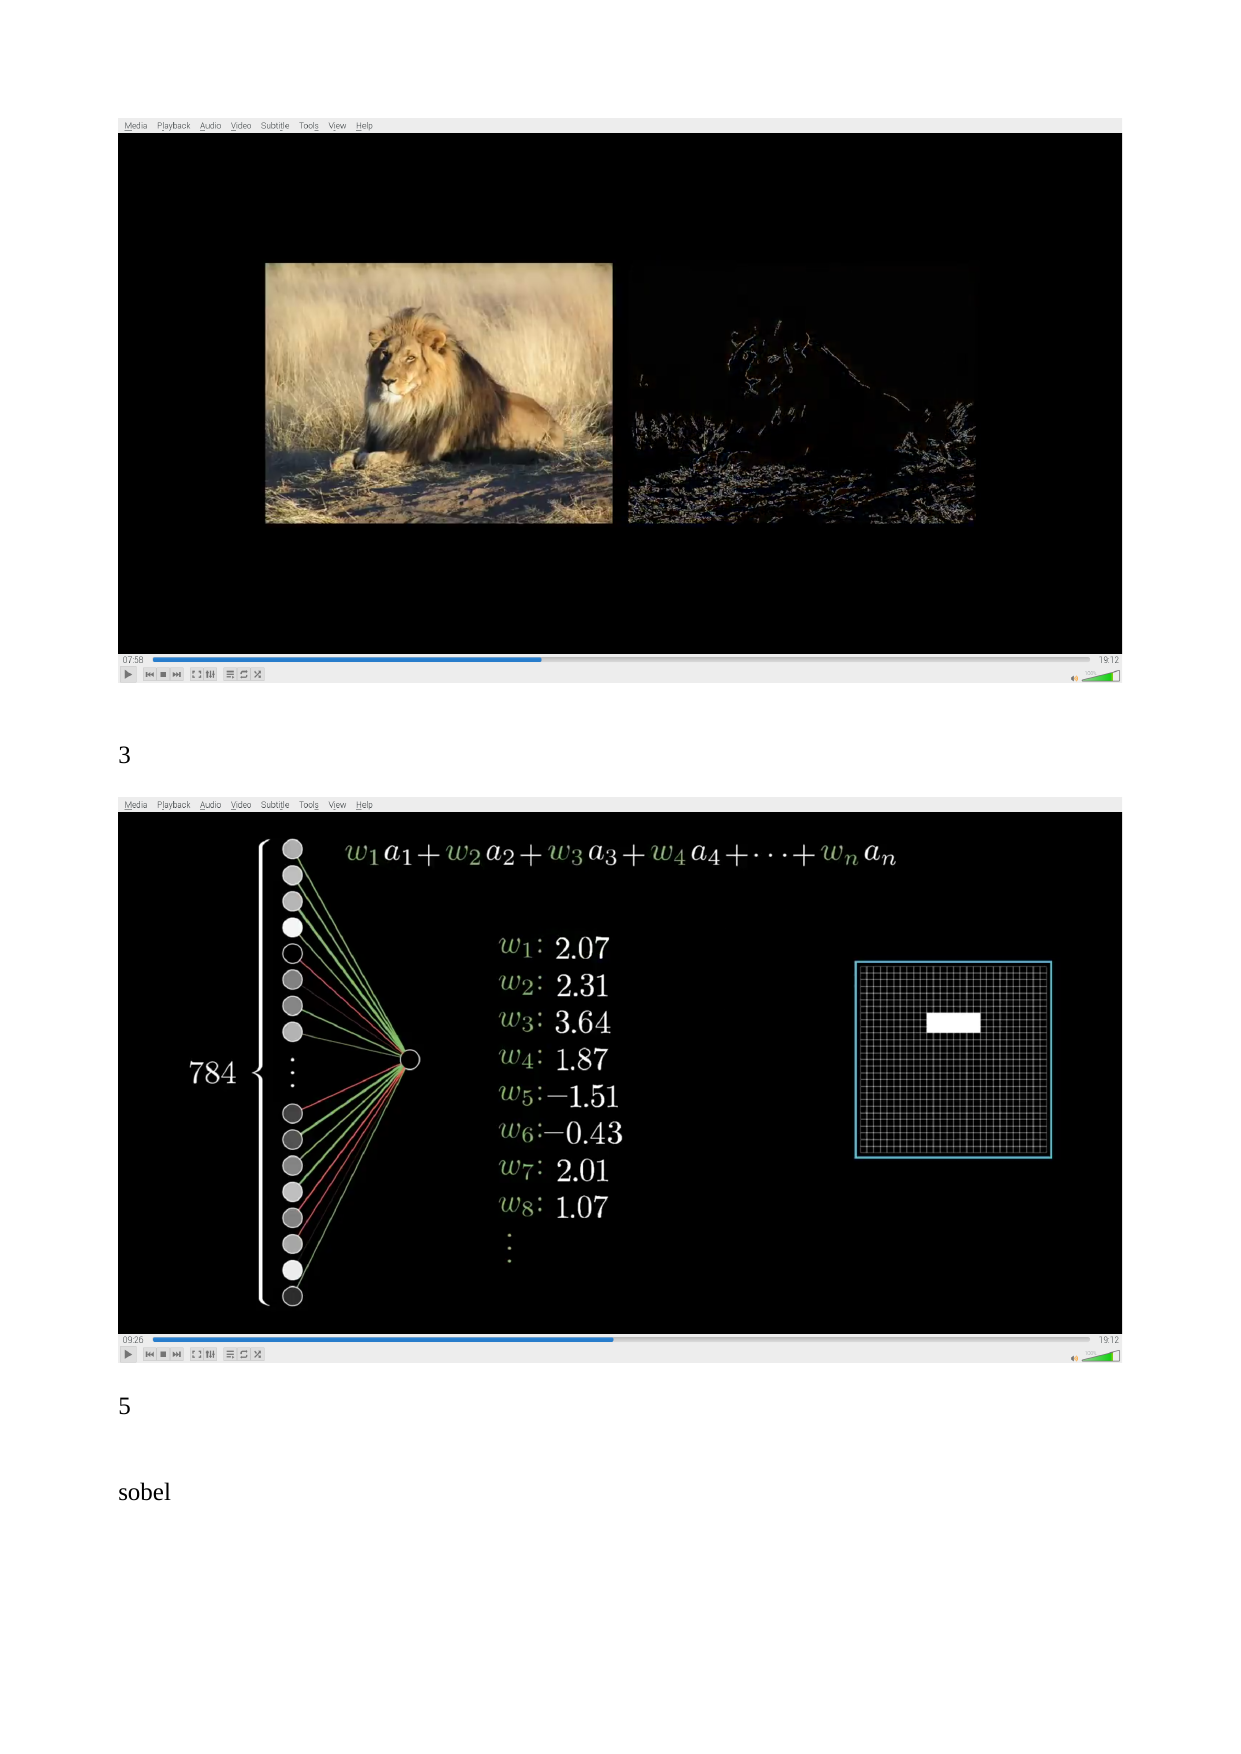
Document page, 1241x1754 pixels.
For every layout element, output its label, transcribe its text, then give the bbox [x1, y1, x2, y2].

picture [118, 118, 1123, 683]
text 5 [118, 1391, 1122, 1420]
text sobel [118, 1477, 1122, 1506]
text 3 [118, 740, 1122, 769]
picture [118, 797, 1123, 1363]
